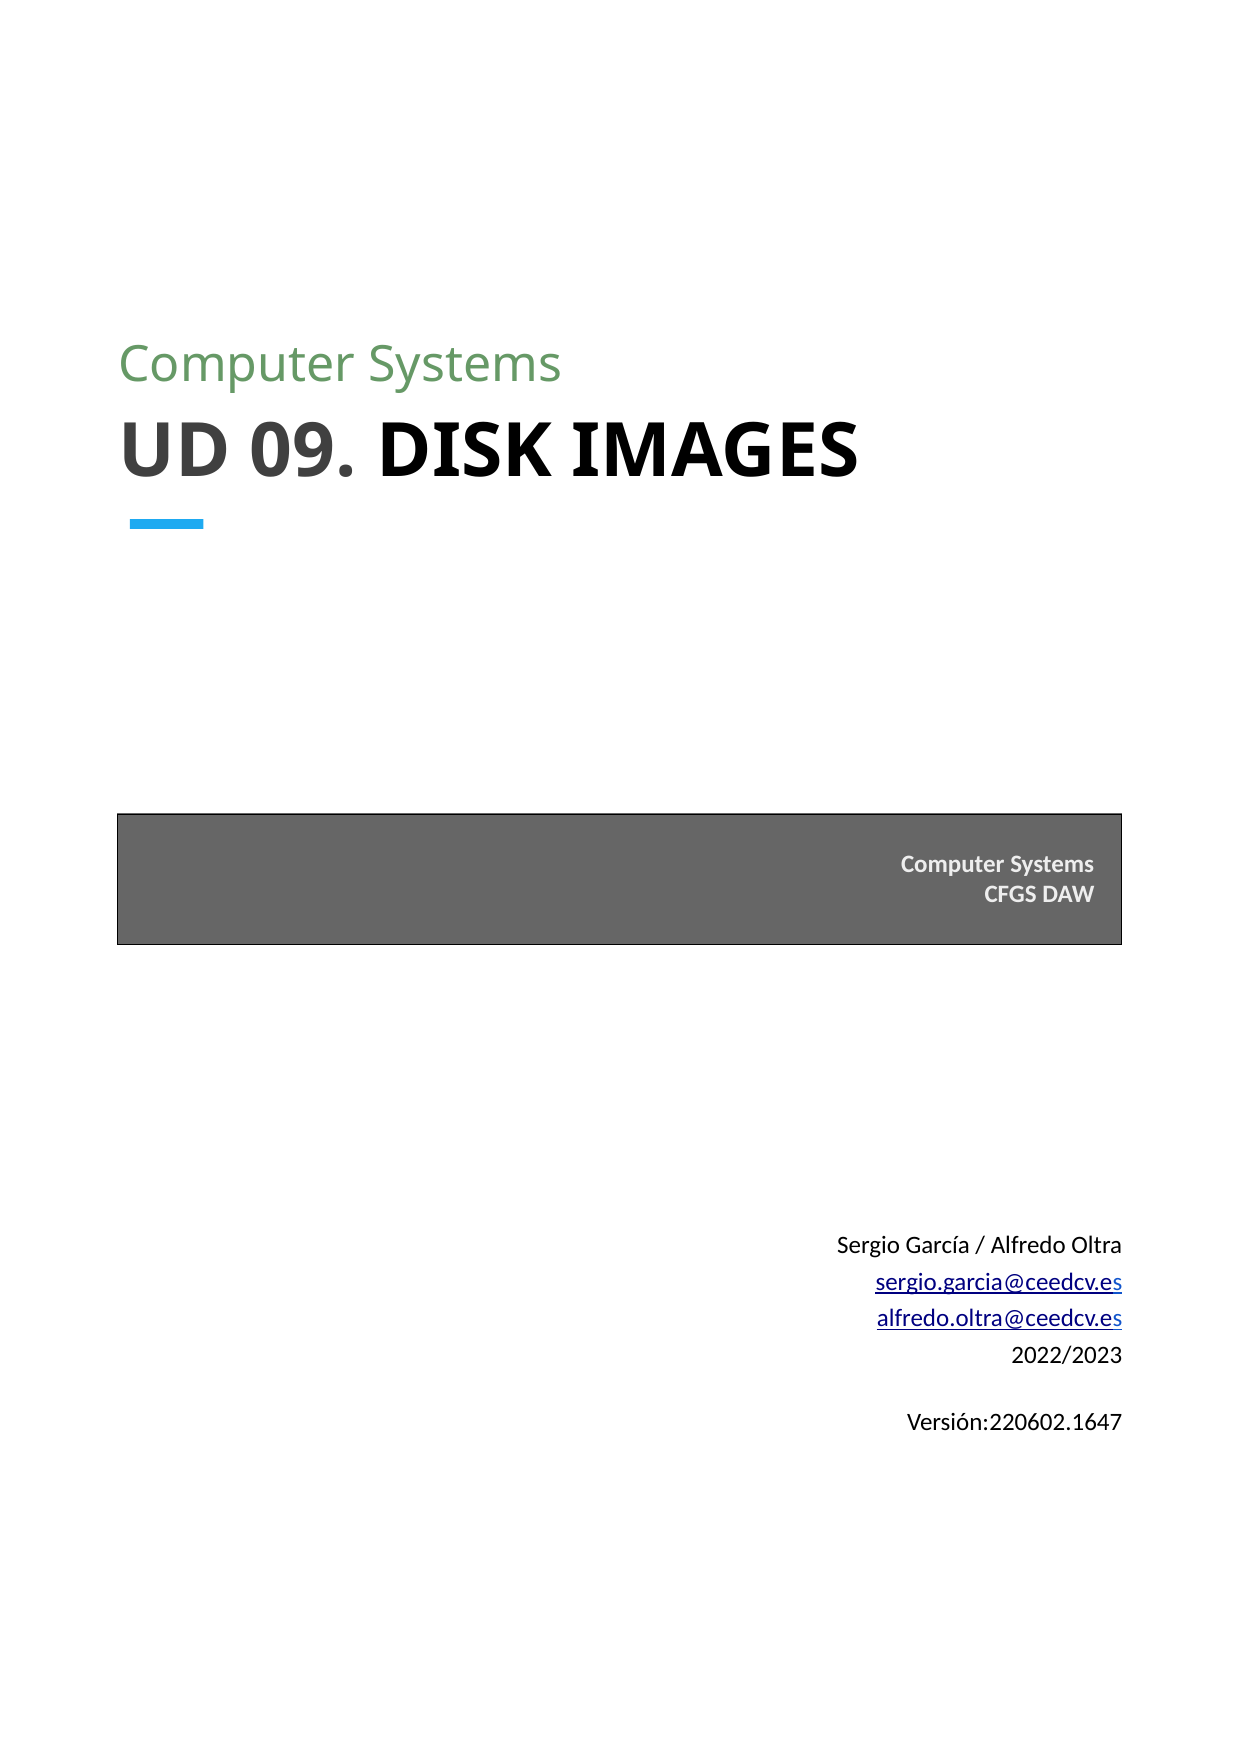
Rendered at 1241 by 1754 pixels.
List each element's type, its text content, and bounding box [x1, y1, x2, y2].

picture [129, 519, 204, 529]
text Computer Systems UD 09. Disk images [118, 328, 1122, 498]
text alfredo.oltra@ceedcv.es [231, 1302, 1122, 1333]
text Versión:220602.1647 [118, 1375, 1122, 1436]
text sergio.garcia@ceedcv.es [231, 1266, 1122, 1297]
text Computer Systems [121, 848, 1094, 878]
text CFGS DAW [121, 878, 1094, 909]
text 2022/2023 [118, 1339, 1122, 1369]
text Sergio García / Alfredo Oltra [231, 1229, 1122, 1260]
